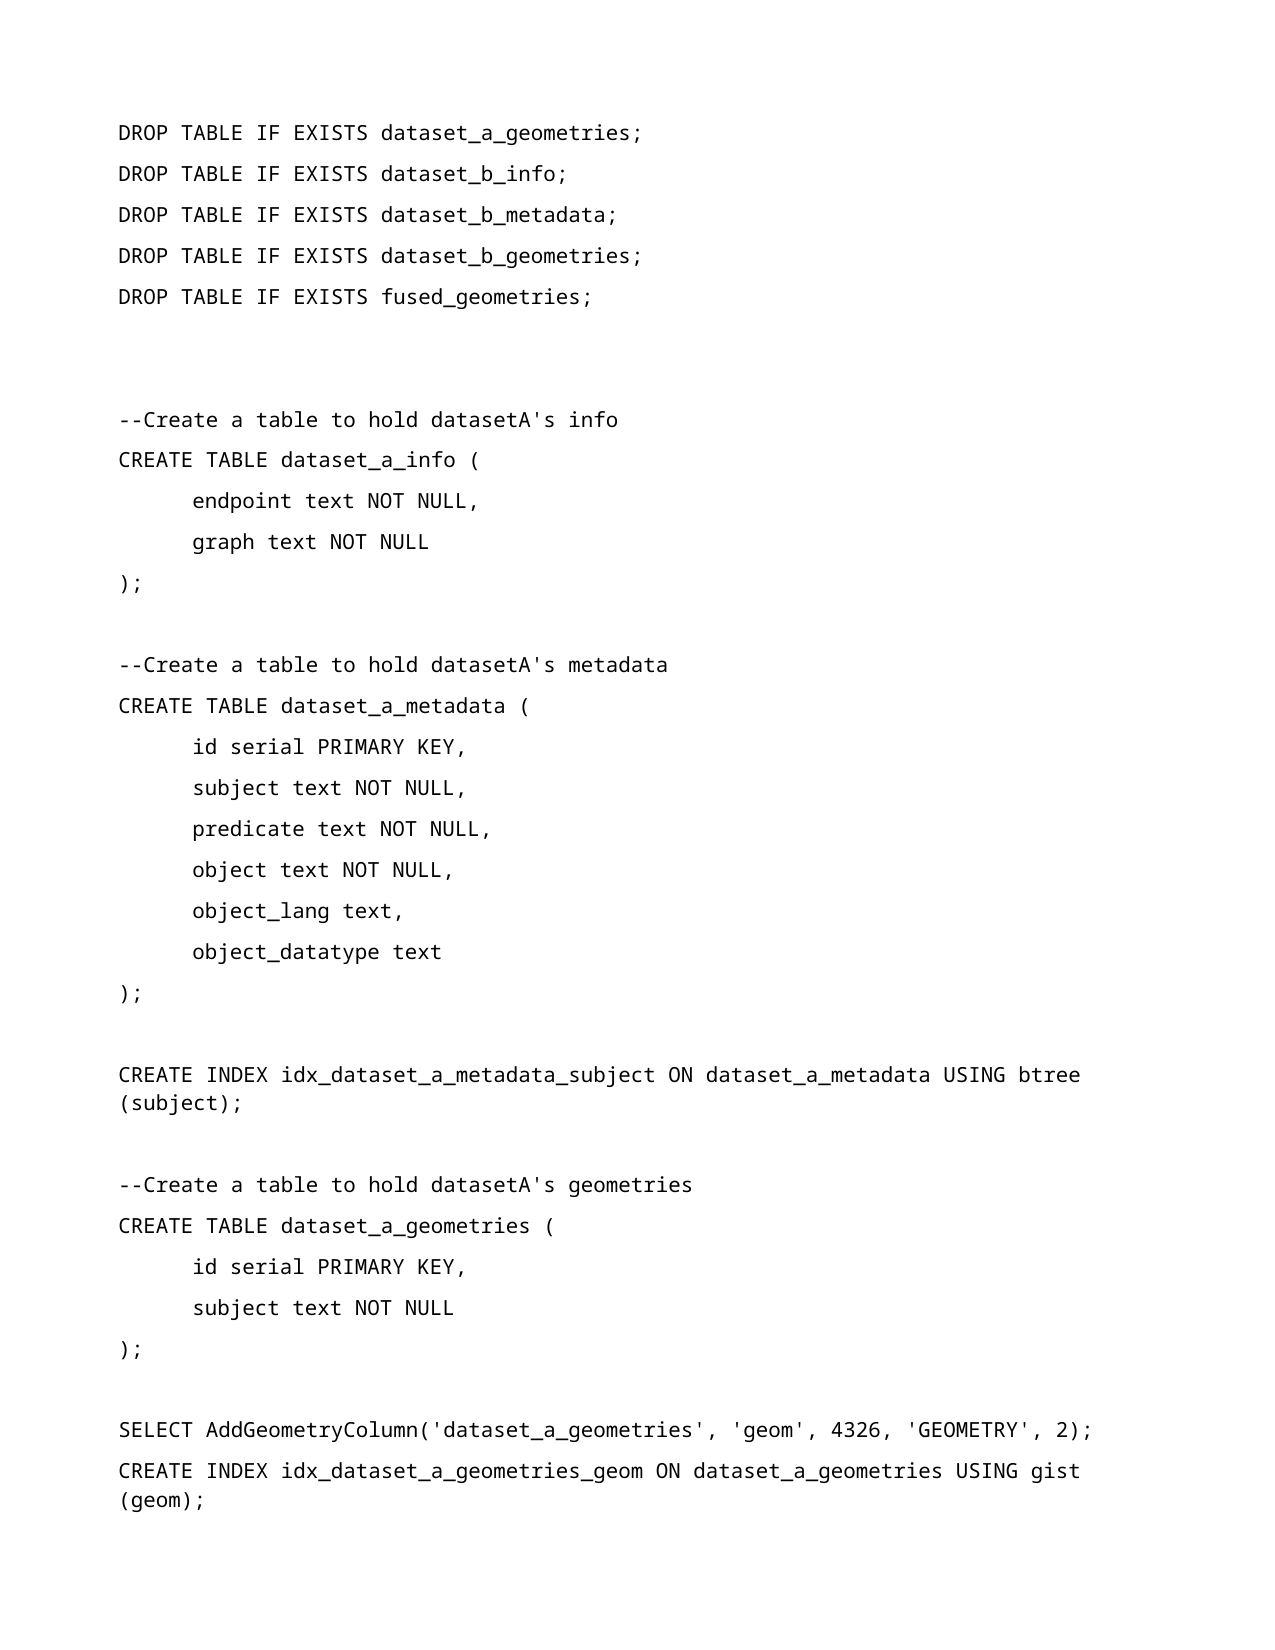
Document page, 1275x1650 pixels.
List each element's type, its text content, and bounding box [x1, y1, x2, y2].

text CREATE TABLE dataset_a_geometries ( [118, 1211, 1157, 1239]
text subject text NOT NULL, [118, 773, 1157, 802]
text CREATE TABLE dataset_a_info ( [118, 446, 1157, 474]
text DROP TABLE IF EXISTS fused_geometries; [118, 282, 1157, 310]
text object text NOT NULL, [118, 855, 1157, 883]
text --Create a table to hold datasetA's geometries [118, 1170, 1157, 1198]
text DROP TABLE IF EXISTS dataset_b_metadata; [118, 200, 1157, 228]
text --Create a table to hold datasetA's info [118, 405, 1157, 433]
text ); [118, 568, 1157, 597]
text subject text NOT NULL [118, 1293, 1157, 1321]
text graph text NOT NULL [118, 527, 1157, 556]
text id serial PRIMARY KEY, [118, 1252, 1157, 1280]
text ); [118, 1334, 1157, 1362]
text object_datatype text [118, 937, 1157, 965]
text DROP TABLE IF EXISTS dataset_b_geometries; [118, 241, 1157, 269]
text DROP TABLE IF EXISTS dataset_b_info; [118, 159, 1157, 187]
text CREATE INDEX idx_dataset_a_metadata_subject ON dataset_a_metadata USING btree (subject); [118, 1060, 1157, 1117]
text endpoint text NOT NULL, [118, 487, 1157, 515]
text id serial PRIMARY KEY, [118, 732, 1157, 761]
text ); [118, 978, 1157, 1006]
text CREATE TABLE dataset_a_metadata ( [118, 691, 1157, 720]
text CREATE INDEX idx_dataset_a_geometries_geom ON dataset_a_geometries USING gist (geom); [118, 1457, 1157, 1513]
text predicate text NOT NULL, [118, 814, 1157, 842]
text DROP TABLE IF EXISTS dataset_a_geometries; [118, 118, 1157, 147]
text SELECT AddGeometryColumn('dataset_a_geometries', 'geom', 4326, 'GEOMETRY', 2); [118, 1416, 1157, 1444]
text object_lang text, [118, 896, 1157, 924]
text --Create a table to hold datasetA's metadata [118, 650, 1157, 679]
